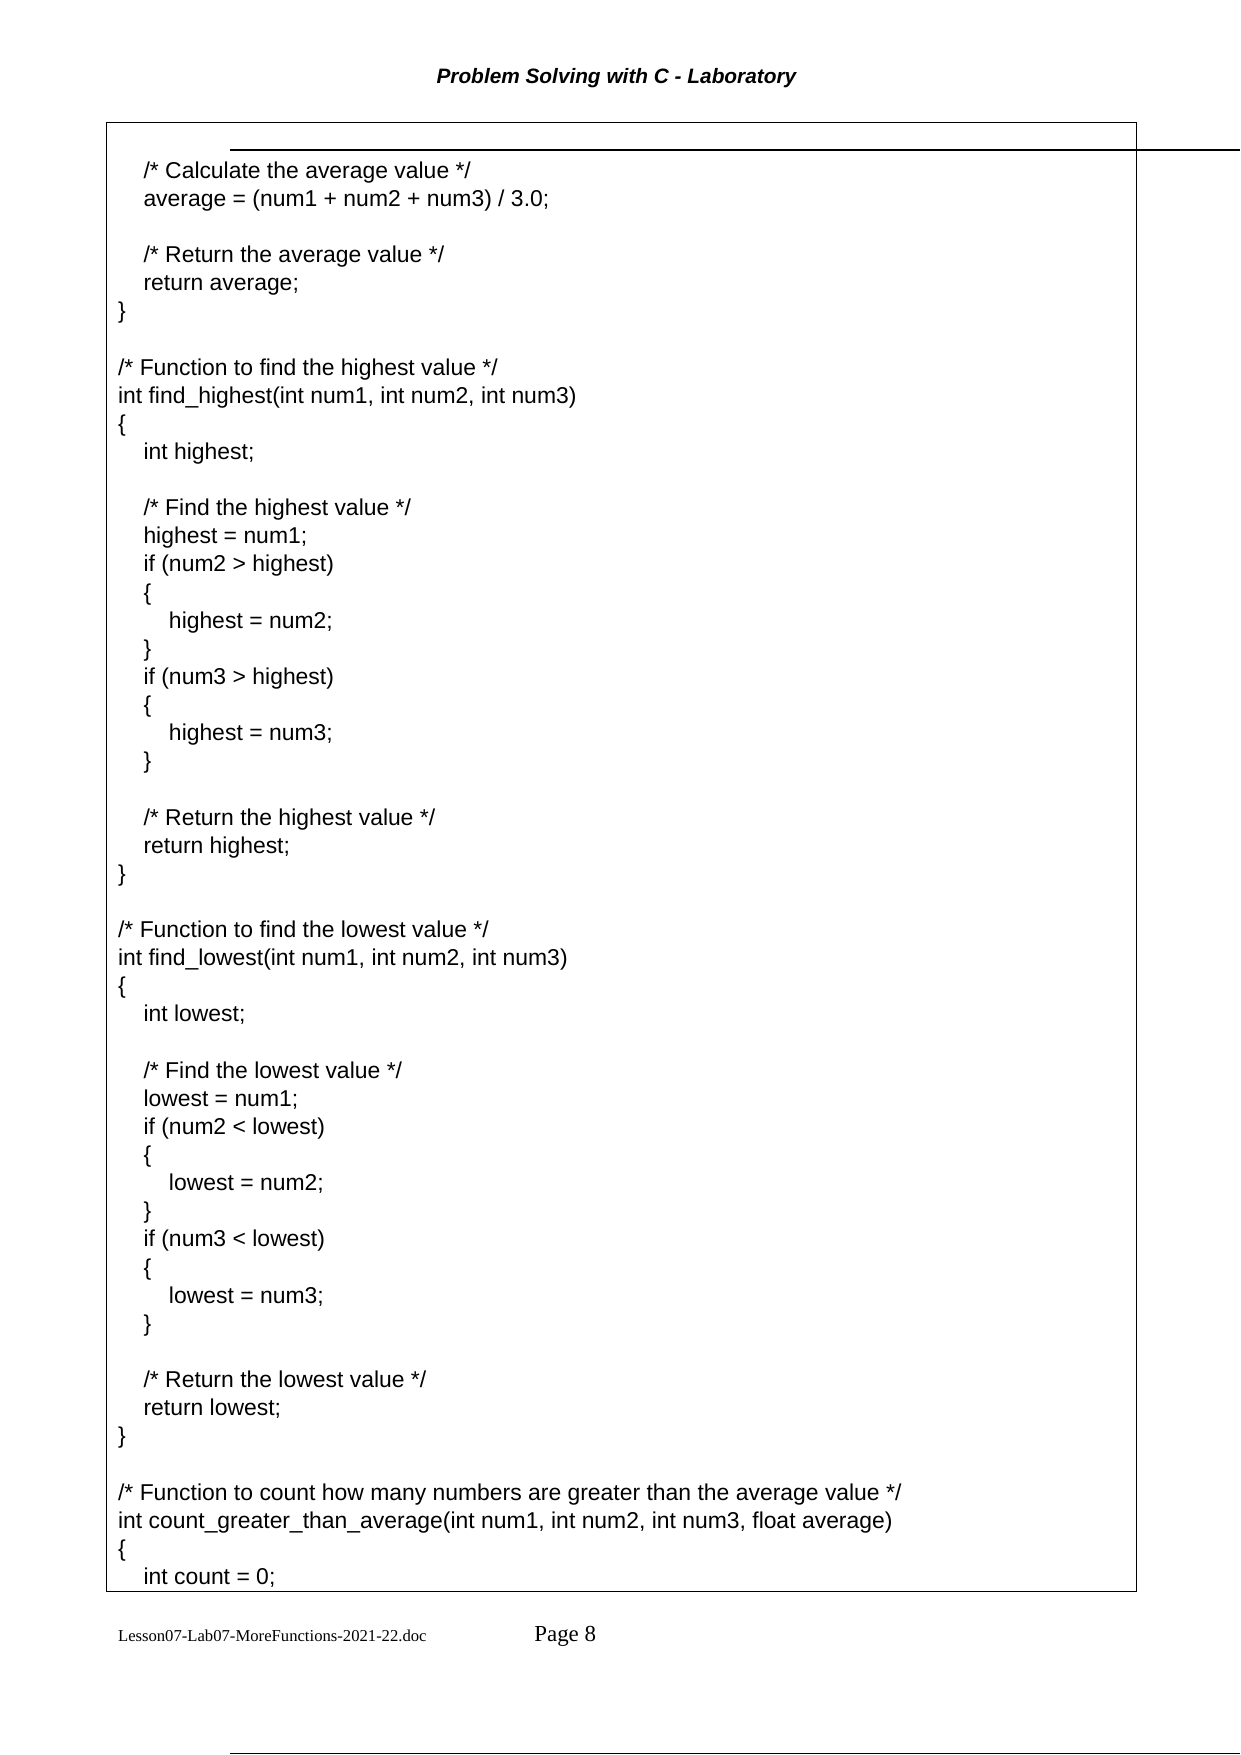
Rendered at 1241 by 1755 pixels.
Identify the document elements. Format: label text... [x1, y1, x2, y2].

table_header /* Calculate the average value */ average = (num1 + num2 + num3) / 3.0; /* Return the average value */ return average; } /* Function to find the highest value */ int find_highest(int num1, int num2, int num3) { int highest; /* Find the highest value */ highest = num1; if (num2 > highest) { highest = num2; } if (num3 > highest) { highest = num3; } /* Return the highest value */ return highest; } /* Function to find the lowest value */ int find_lowest(int num1, int num2, int num3) { int lowest; /* Find the lowest value */ lowest = num1; if (num2 < lowest) { lowest = num2; } if (num3 < lowest) { lowest = num3; } /* Return the lowest value */ return lowest; } /* Function to count how many numbers are greater than the average value */ int count_greater_than_average(int num1, int num2, int num3, float average) { int count = 0; [107, 123, 1136, 1591]
